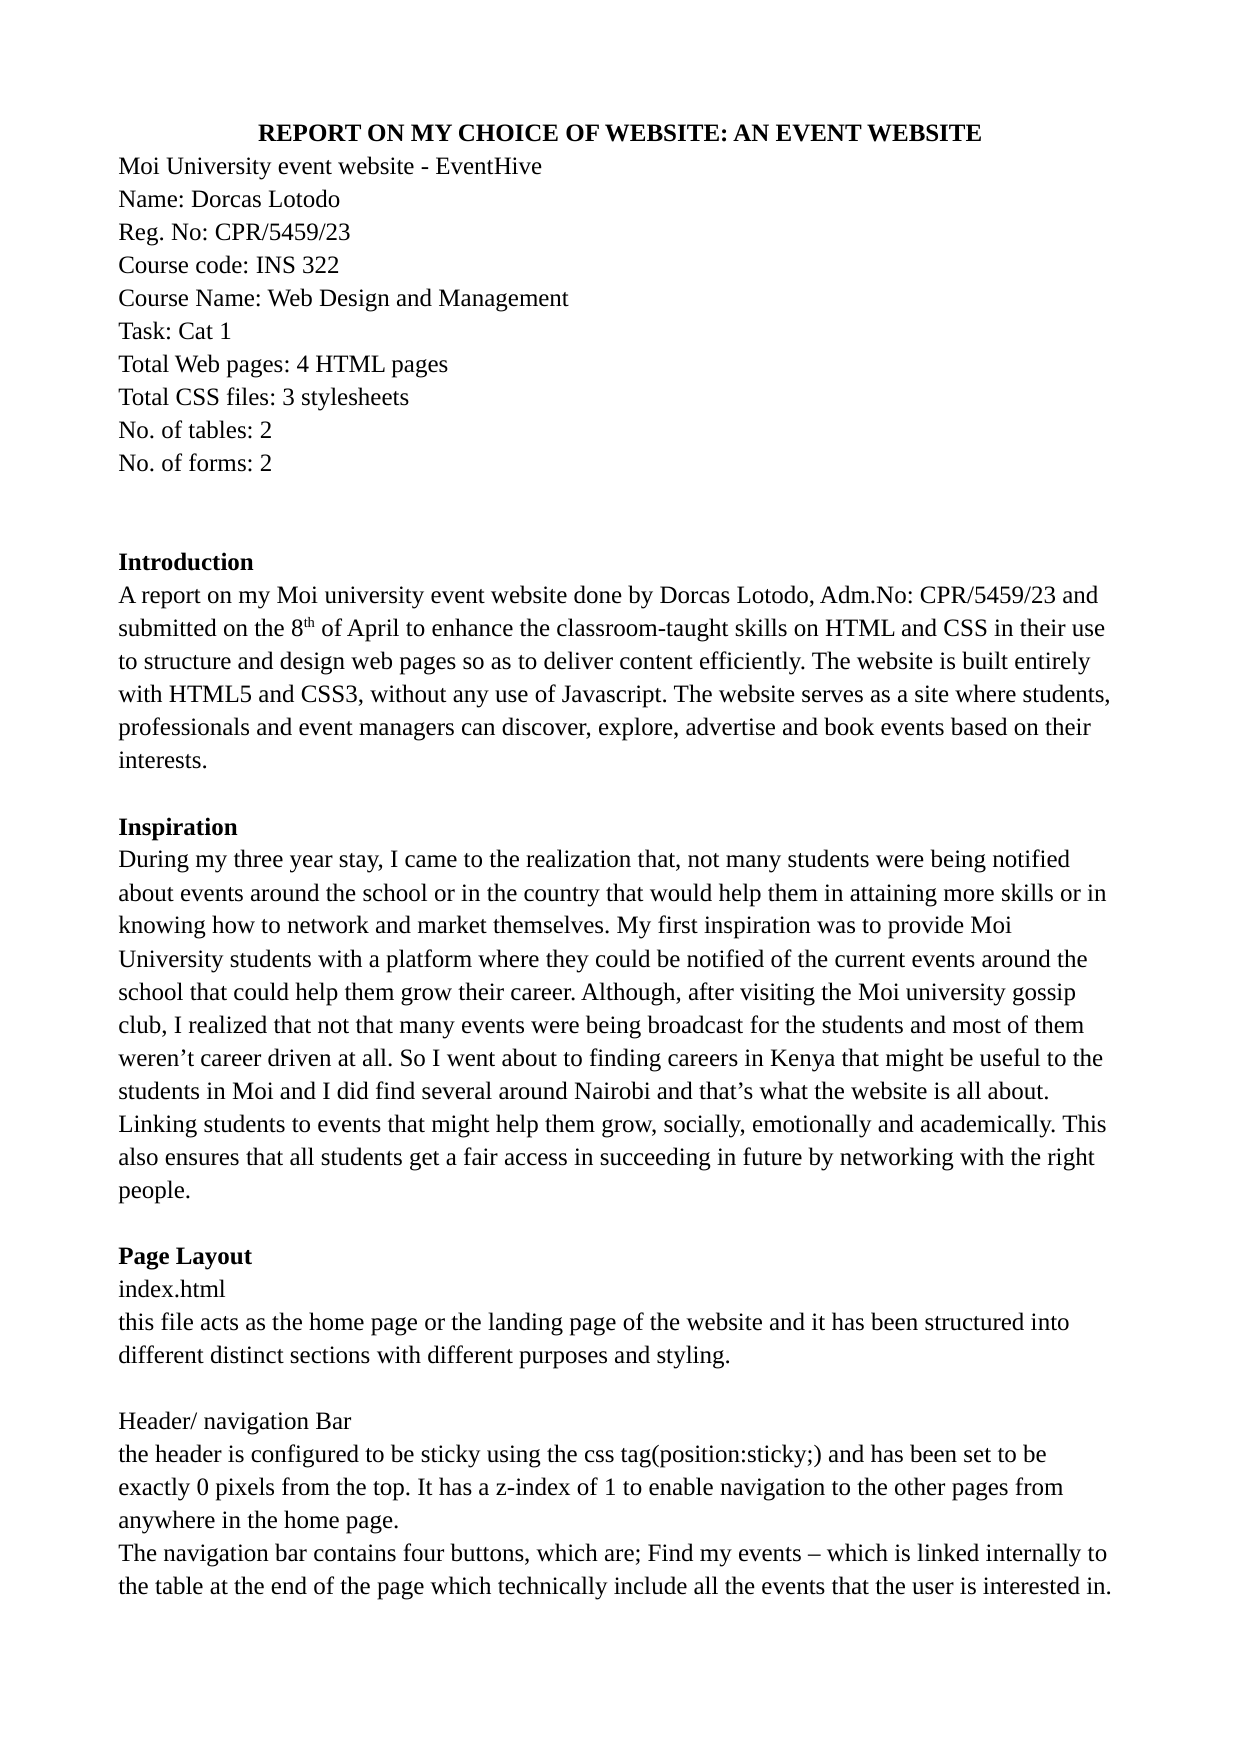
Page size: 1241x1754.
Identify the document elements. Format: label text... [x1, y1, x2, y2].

text REPORT ON MY CHOICE OF WEBSITE: AN EVENT WEBSITE [118, 118, 1122, 147]
text Total CSS files: 3 stylesheets [118, 382, 1122, 411]
text the header is configured to be sticky using the css tag(position:sticky;) and has been set to be exactly 0 pixels from the top. It has a z-index of 1 to enable navigation to the other pages from anywhere in the home page. [118, 1439, 1122, 1534]
text A report on my Moi university event website done by Dorcas Lotodo, Adm.No: CPR/5459/23 and submitted on the 8th of April to enhance the classroom-taught skills on HTML and CSS in their use to structure and design web pages so as to deliver content efficiently. The website is built entirely with HTML5 and CSS3, without any use of Javascript. The website serves as a site where students, professionals and event managers can discover, explore, advertise and book events based on their interests. [118, 580, 1122, 774]
text No. of forms: 2 [118, 448, 1122, 477]
text Reg. No: CPR/5459/23 [118, 217, 1122, 246]
text Introduction [118, 547, 1122, 576]
text Name: Dorcas Lotodo [118, 184, 1122, 213]
text this file acts as the home page or the landing page of the website and it has been structured into different distinct sections with different purposes and styling. [118, 1307, 1122, 1369]
text Task: Cat 1 [118, 316, 1122, 345]
text Course Name: Web Design and Management [118, 283, 1122, 312]
text No. of tables: 2 [118, 415, 1122, 444]
text Moi University event website - EventHive [118, 151, 1122, 180]
text The navigation bar contains four buttons, which are; Find my events – which is linked internally to the table at the end of the page which technically include all the events that the user is interested in. [118, 1538, 1122, 1600]
text index.html [118, 1274, 1122, 1303]
text Page Layout [118, 1241, 1122, 1269]
text Total Web pages: 4 HTML pages [118, 349, 1122, 378]
text Course code: INS 322 [118, 250, 1122, 279]
text During my three year stay, I came to the realization that, not many students were being notified about events around the school or in the country that would help them in attaining more skills or in knowing how to network and market themselves. My first inspiration was to provide Moi University students with a platform where they could be notified of the current events around the school that could help them grow their career. Although, after visiting the Moi university gossip club, I realized that not that many events were being broadcast for the students and most of them weren’t career driven at all. So I went about to finding careers in Kenya that might be useful to the students in Moi and I did find several around Nairobi and that’s what the website is all about. Linking students to events that might help them grow, socially, emotionally and academically. This also ensures that all students get a fair access in succeeding in future by networking with the right people. [118, 844, 1122, 1203]
text Inspiration [118, 812, 1122, 840]
text Header/ navigation Bar [118, 1406, 1122, 1435]
